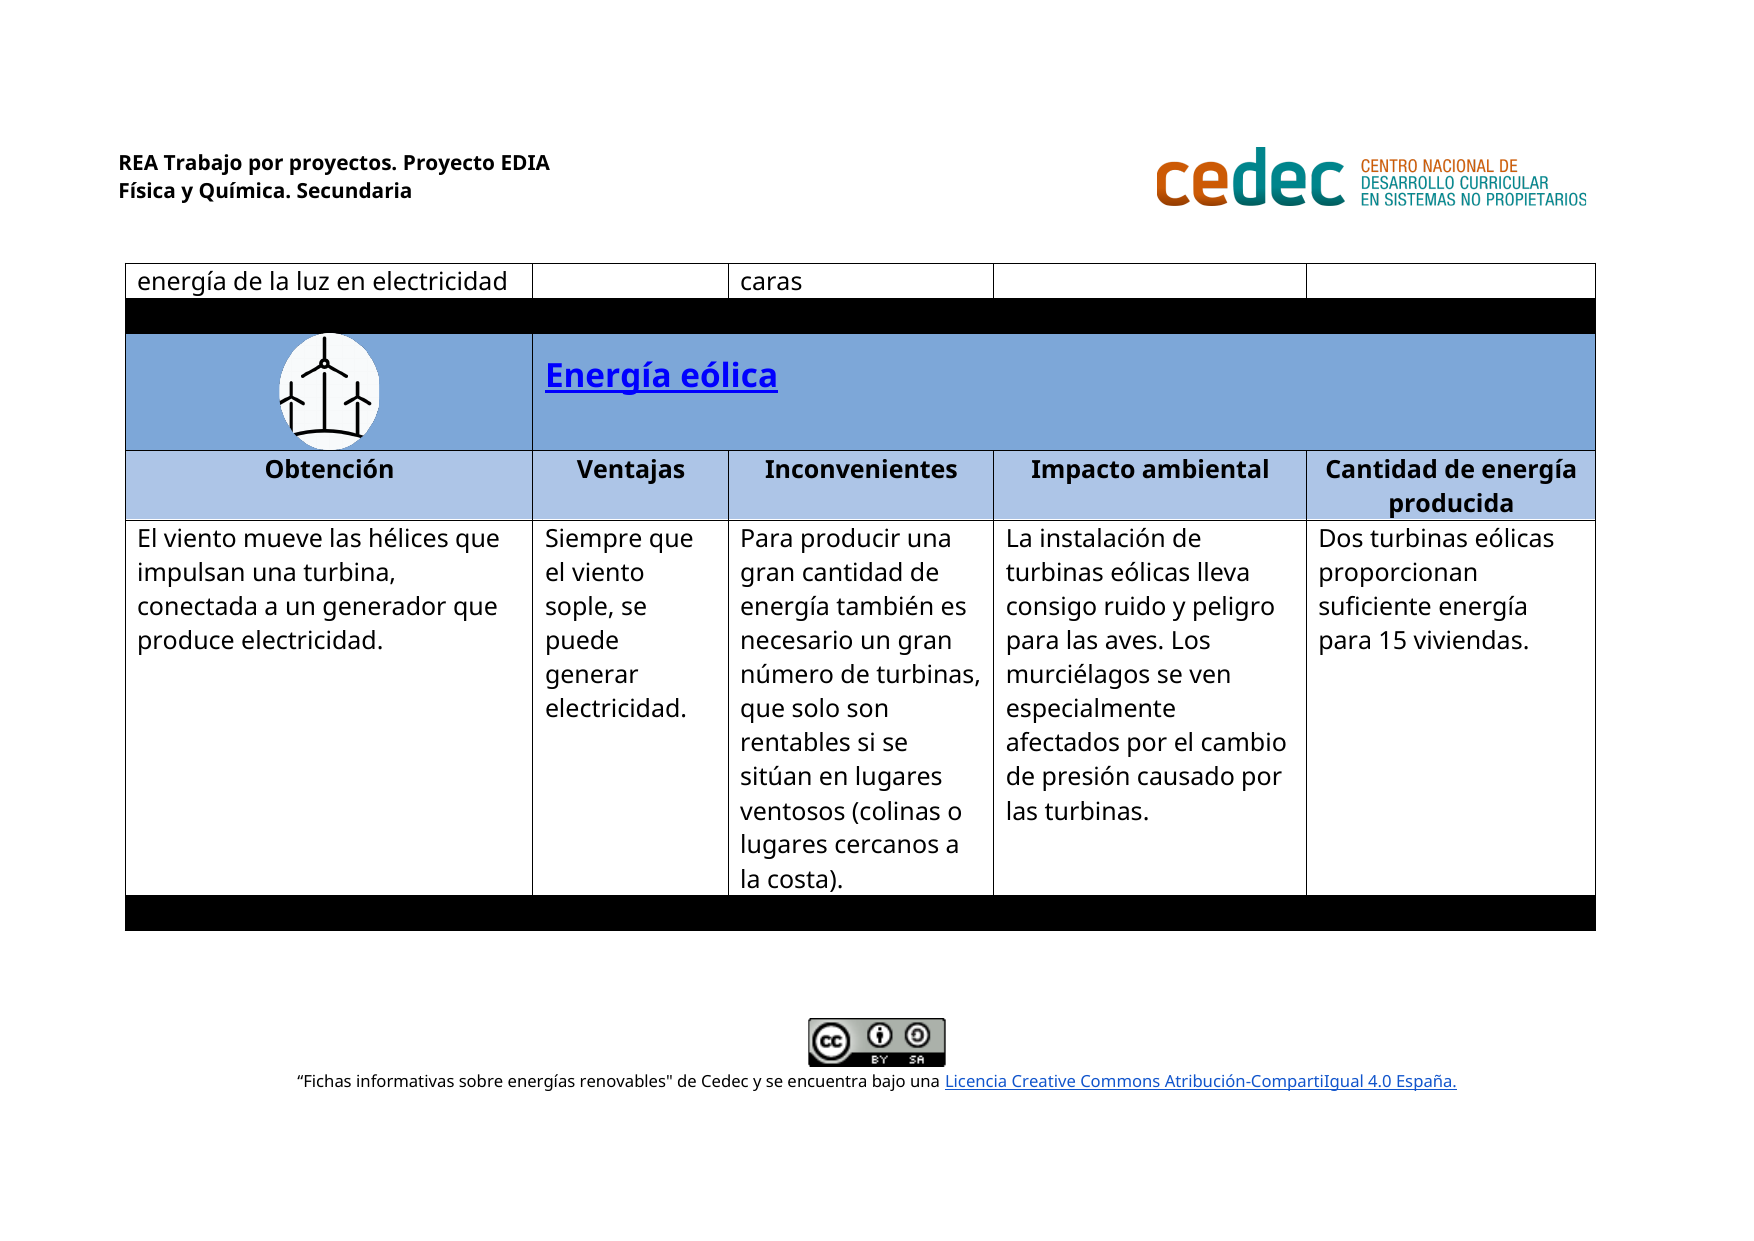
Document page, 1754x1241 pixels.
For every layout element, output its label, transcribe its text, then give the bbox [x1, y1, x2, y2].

table_cell Energía eólica [533, 334, 1595, 450]
table_cell [1307, 299, 1595, 333]
table_cell Para producir una gran cantidad de energía también es necesario un gran número de turbinas, que solo son rentables si se sitúan en lugares ventosos (colinas o lugares cercanos a la costa). [729, 521, 993, 895]
table_cell [380, 334, 532, 450]
table_cell [126, 896, 532, 930]
table_cell La instalación de turbinas eólicas lleva consigo ruido y peligro para las aves. Los murciélagos se ven especialmente afectados por el cambio de presión causado por las turbinas. [994, 521, 1306, 895]
table_cell Dos turbinas eólicas proporcionan suficiente energía para 15 viviendas. [1307, 521, 1595, 895]
table_cell [533, 264, 728, 297]
table_cell Siempre que el viento sople, se puede generar electricidad. [533, 521, 728, 895]
table_cell [126, 334, 279, 450]
table_cell El viento mueve las hélices que impulsan una turbina, conectada a un generador que produce electricidad. [126, 521, 532, 895]
table_cell Obtención [126, 451, 532, 519]
table_cell caras [729, 264, 993, 297]
table_cell energía de la luz en electricidad [126, 264, 532, 297]
table_cell [533, 299, 728, 333]
table_cell [994, 896, 1306, 930]
table_cell [729, 896, 993, 930]
picture [808, 1018, 946, 1067]
table_cell [994, 264, 1306, 297]
table_cell [126, 299, 532, 333]
table_cell [994, 299, 1306, 333]
picture [279, 333, 380, 450]
table_cell Cantidad de energía producida [1307, 451, 1595, 519]
picture [1157, 147, 1587, 206]
table_cell [533, 896, 728, 930]
table_cell Inconvenientes [729, 451, 993, 519]
table_cell [1307, 896, 1595, 930]
table_cell [1307, 264, 1595, 297]
table_cell Ventajas [533, 451, 728, 519]
table_cell [729, 299, 993, 333]
table_cell Impacto ambiental [994, 451, 1306, 519]
